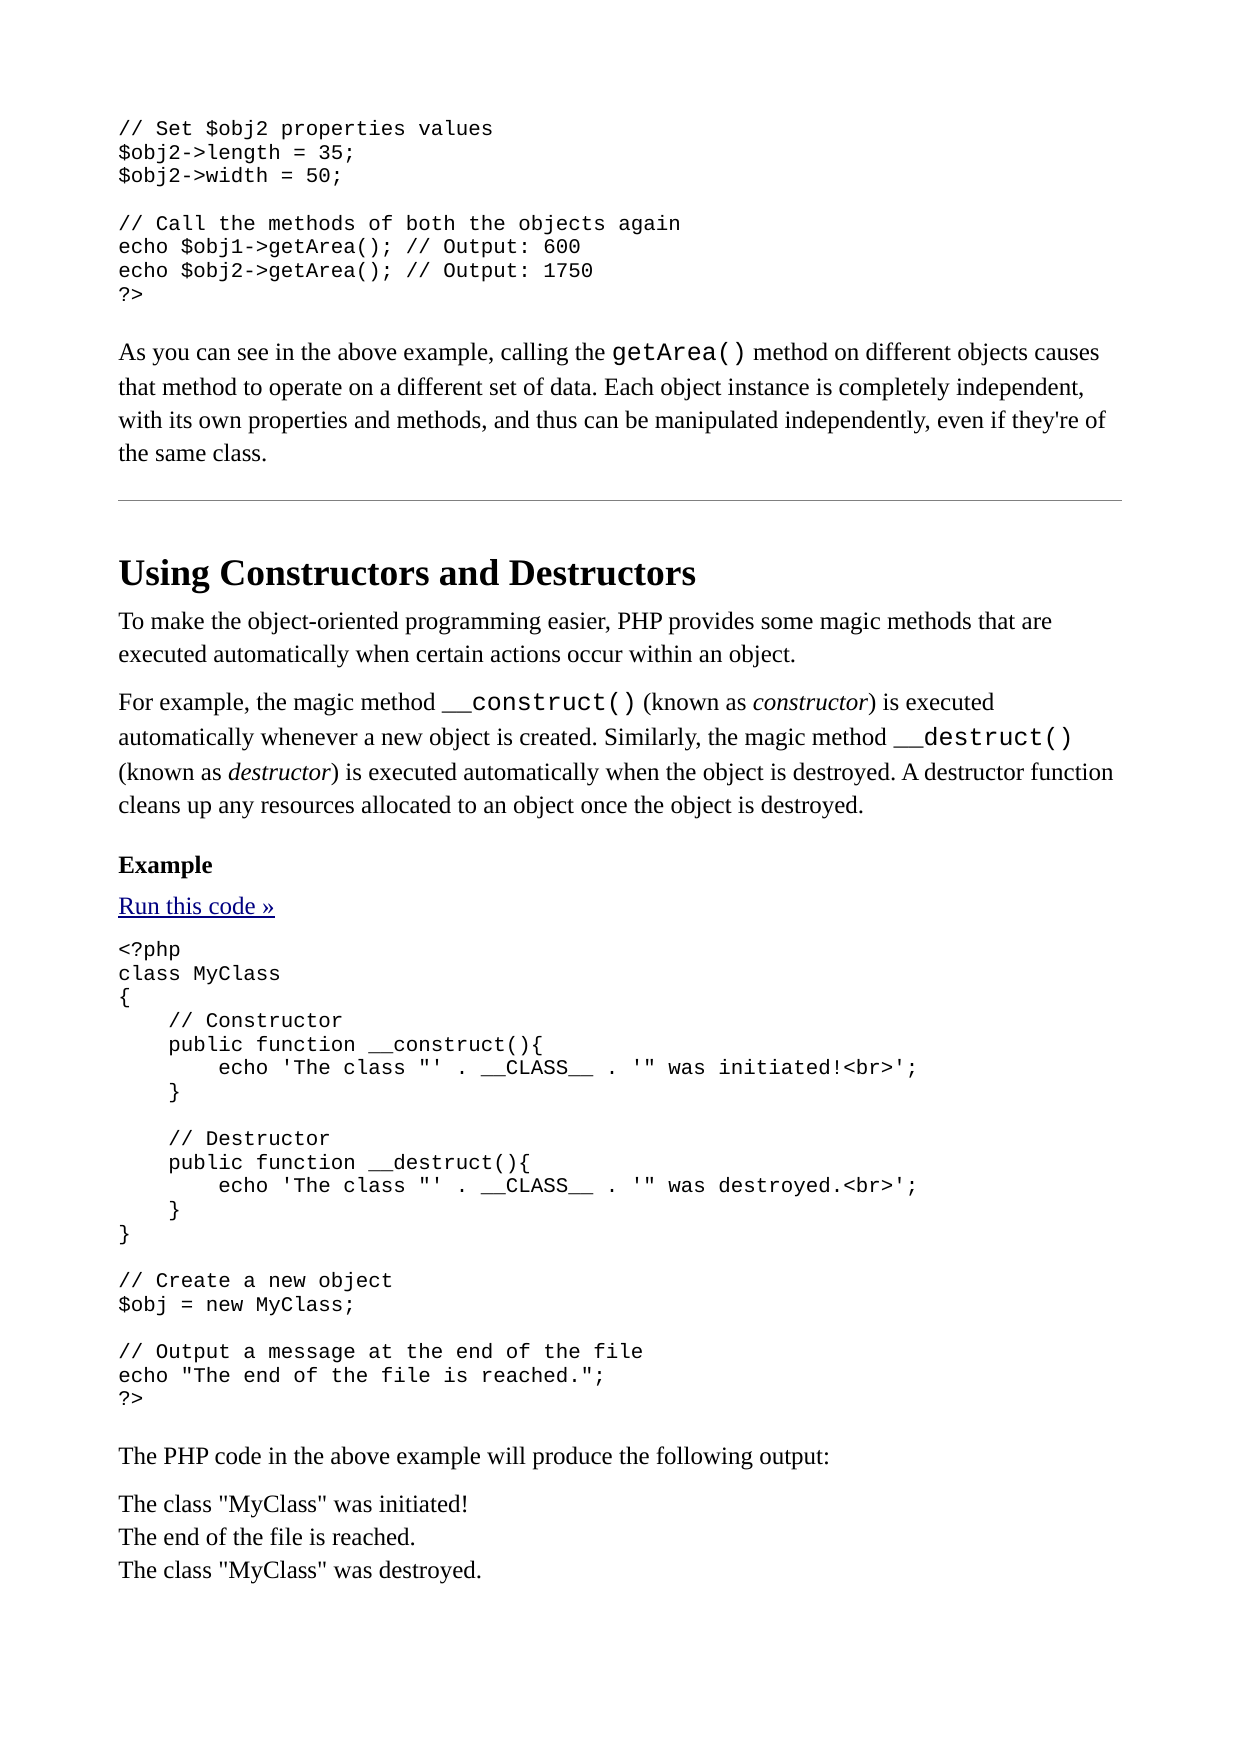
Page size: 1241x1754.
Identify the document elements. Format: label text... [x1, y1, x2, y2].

text echo "The end of the file is reached."; [118, 1365, 1122, 1388]
text // Output a message at the end of the file [118, 1341, 1122, 1365]
text For example, the magic method __construct() (known as constructor) is executed automatically whenever a new object is created. Similarly, the magic method __destruct() (known as destructor) is executed automatically when the object is destroyed. A destructor function cleans up any resources allocated to an object once the object is destroyed. [118, 687, 1122, 819]
text } [118, 1081, 1122, 1104]
text The class "MyClass" was initiated! The end of the file is reached. The class "MyClass" was destroyed. [118, 1489, 1122, 1584]
text // Constructor [118, 1010, 1122, 1034]
text class MyClass [118, 963, 1122, 986]
text // Create a new object [118, 1270, 1122, 1294]
text } [118, 1199, 1122, 1223]
text echo 'The class "' . __CLASS__ . '" was destroyed.<br>'; [118, 1176, 1122, 1199]
text $obj2->width = 50; [118, 165, 1122, 189]
text $obj = new MyClass; [118, 1294, 1122, 1317]
text $obj2->length = 35; [118, 142, 1122, 165]
text ?> [118, 284, 1122, 307]
text ?> [118, 1388, 1122, 1412]
text public function __destruct(){ [118, 1152, 1122, 1176]
text public function __construct(){ [118, 1034, 1122, 1057]
subtitle Using Constructors and Destructors [118, 551, 1122, 594]
text // Destructor [118, 1128, 1122, 1152]
text // Call the methods of both the objects again [118, 213, 1122, 236]
text } [118, 1223, 1122, 1246]
subtitle Example [118, 850, 1122, 879]
text As you can see in the above example, calling the getArea() method on different objects causes that method to operate on a different set of data. Each object instance is completely independent, with its own properties and methods, and thus can be manipulated independently, even if they're of the same class. [118, 337, 1122, 467]
text <?php [118, 939, 1122, 963]
text { [118, 986, 1122, 1010]
text // Set $obj2 properties values [118, 118, 1122, 142]
text To make the object-oriented programming easier, PHP provides some magic methods that are executed automatically when certain actions occur within an object. [118, 606, 1122, 668]
text Run this code » [118, 891, 1122, 920]
text echo $obj1->getArea(); // Output: 600 [118, 236, 1122, 260]
text echo $obj2->getArea(); // Output: 1750 [118, 260, 1122, 284]
text echo 'The class "' . __CLASS__ . '" was initiated!<br>'; [118, 1057, 1122, 1081]
text The PHP code in the above example will produce the following output: [118, 1441, 1122, 1470]
